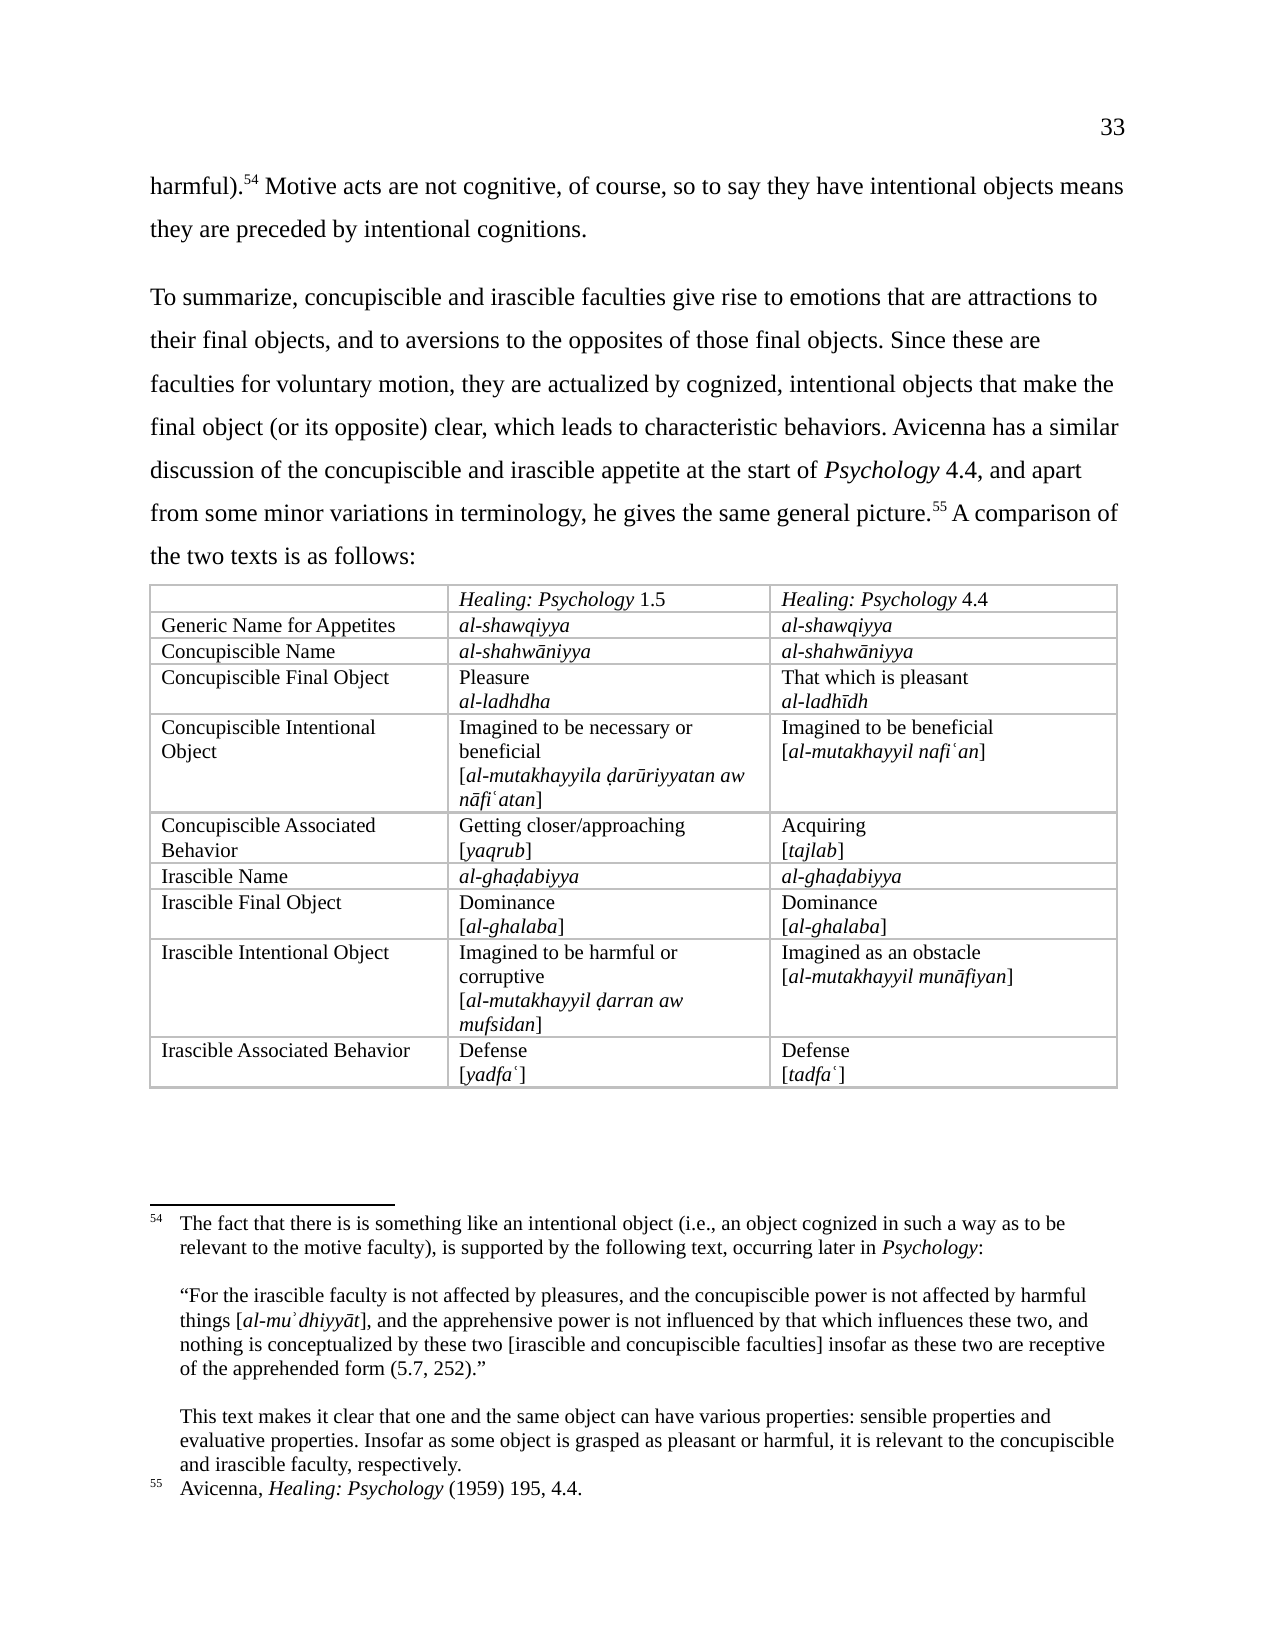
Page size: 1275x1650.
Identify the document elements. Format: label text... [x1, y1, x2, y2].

table_cell al-ghaḍabiyya [771, 864, 1116, 888]
table_header Healing: Psychology 4.4 [771, 586, 1116, 611]
table_cell al-shawqiyya [449, 613, 769, 637]
text The fact that there is is something like an intentional object (i.e., an object cognized in such a way as to be relevant to the motive faculty), is supported by the following text, occurring later in Psychology: [150, 1211, 1125, 1259]
table_cell Defense [tadfaʿ] [771, 1038, 1116, 1086]
table_cell Irascible Final Object [151, 890, 447, 938]
table_cell al-ghaḍabiyya [449, 864, 769, 888]
text This text makes it clear that one and the same object can have various properties: sensible properties and evaluative properties. Insofar as some object is grasped as pleasant or harmful, it is relevant to the concupiscible and irascible faculty, respectively. [150, 1404, 1125, 1476]
table_cell Pleasure al-ladhdha [449, 665, 769, 713]
table_cell Getting closer/approaching [yaqrub] [449, 814, 769, 862]
table_cell Imagined to be beneficial [al-mutakhayyil nafiʿan] [771, 715, 1116, 811]
table_cell al-shawqiyya [771, 613, 1116, 637]
table_cell Imagined as an obstacle [al-mutakhayyil munāfiyan] [771, 940, 1116, 1036]
text To be clear, these terms (final object, intentional object, and associated behavior) are my terms for clarifying what Avicenna is getting at, and are not in the text itself. By “final” object, I mean that towards which the faculty is attracted, or, in other words, towards which the act is directed (e.g., pleasure or dominance). By “intentional” object I mean how some other object is cognized so as to make it relevant to that final object (e.g., some object conceived of as pleasant or harmful). Motive acts are not cognitive, of course, so to say they have intentional objects means they are preceded by intentional cognitions. [150, 171, 1125, 243]
table_cell Concupiscible Name [151, 639, 447, 663]
table_cell Defense [yadfaʿ] [449, 1038, 769, 1086]
table_cell Irascible Name [151, 864, 447, 888]
table_cell Concupiscible Final Object [151, 665, 447, 713]
table_cell Imagined to be necessary or beneficial [al-mutakhayyila ḍarūriyyatan aw nāfiʿatan] [449, 715, 769, 811]
table_cell Irascible Intentional Object [151, 940, 447, 1036]
table_cell Imagined to be harmful or corruptive [al-mutakhayyil ḍarran aw mufsidan] [449, 940, 769, 1036]
table_cell Generic Name for Appetites [151, 613, 447, 637]
table_cell al-shahwāniyya [449, 639, 769, 663]
table_cell Irascible Associated Behavior [151, 1038, 447, 1086]
table_cell Dominance [al-ghalaba] [449, 890, 769, 938]
table_cell Concupiscible Intentional Object [151, 715, 447, 811]
table_cell Dominance [al-ghalaba] [771, 890, 1116, 938]
text Avicenna, Healing: Psychology (1959) 195, 4.4. [150, 1476, 1125, 1500]
text “For the irascible faculty is not affected by pleasures, and the concupiscible power is not affected by harmful things [al-muʾdhiyyāt], and the apprehensive power is not influenced by that which influences these two, and nothing is conceptualized by these two [irascible and concupiscible faculties] insofar as these two are receptive of the apprehended form (5.7, 252).” [150, 1283, 1125, 1380]
table_header Healing: Psychology 1.5 [449, 586, 769, 611]
table_cell Acquiring [tajlab] [771, 814, 1116, 862]
table_cell That which is pleasant al-ladhīdh [771, 665, 1116, 713]
table_cell al-shahwāniyya [771, 639, 1116, 663]
table_header [151, 586, 447, 611]
text To summarize, concupiscible and irascible faculties give rise to emotions that are attractions to their final objects, and to aversions to the opposites of those final objects. Since these are faculties for voluntary motion, they are actualized by cognized, intentional objects that make the final object (or its opposite) clear, which leads to characteristic behaviors. Avicenna has a similar discussion of the concupiscible and irascible appetite at the start of Psychology 4.4, and apart from some minor variations in terminology, he gives the same general picture. A comparison of the two texts is as follows: [150, 282, 1125, 570]
table_cell Concupiscible Associated Behavior [151, 814, 447, 862]
